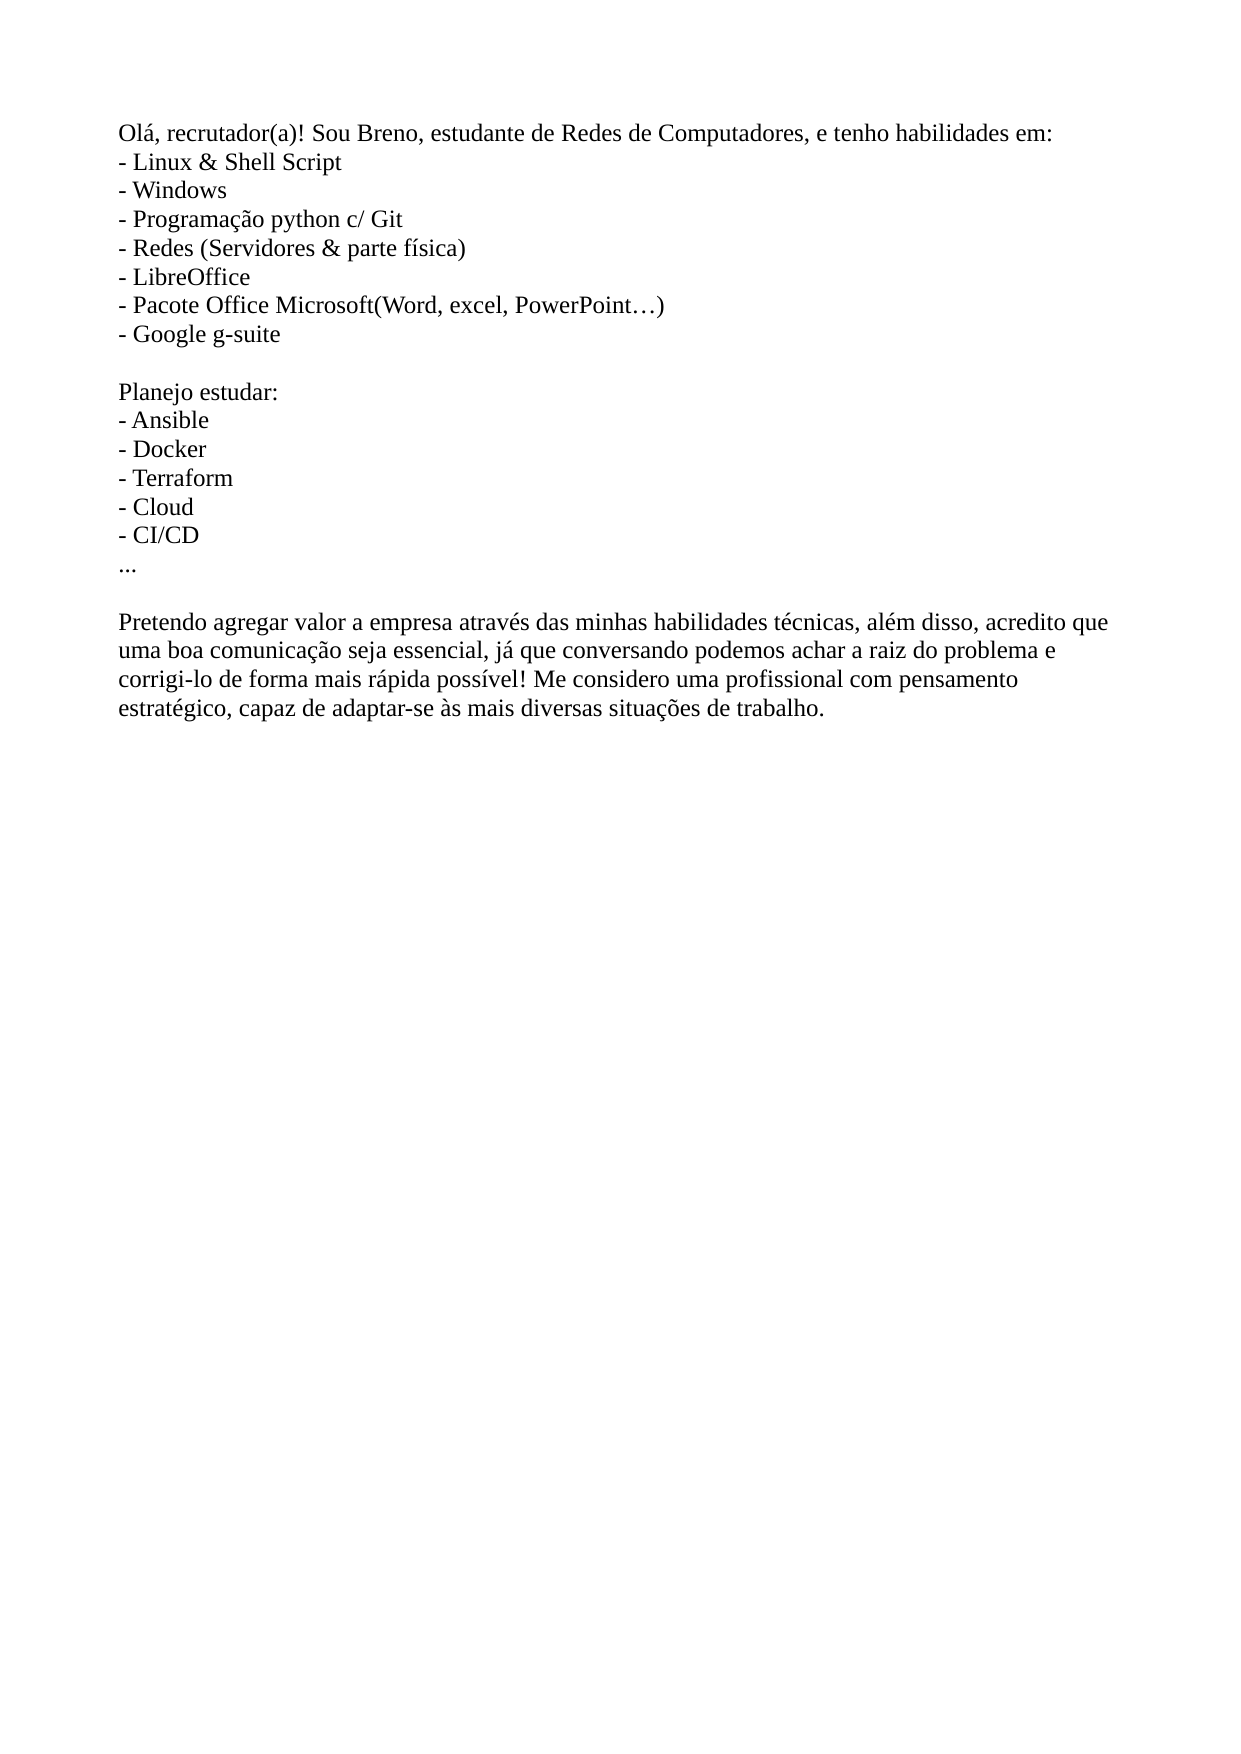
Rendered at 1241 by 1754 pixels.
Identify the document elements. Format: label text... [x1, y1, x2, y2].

text Pretendo agregar valor a empresa através das minhas habilidades técnicas, além disso, acredito que uma boa comunicação seja essencial, já que conversando podemos achar a raiz do problema e corrigi-lo de forma mais rápida possível! Me considero uma profissional com pensamento estratégico, capaz de adaptar-se às mais diversas situações de trabalho. [118, 607, 1122, 722]
text Planejo estudar: [118, 377, 1122, 406]
text - Windows [118, 176, 1122, 204]
text - Programação python c/ Git [118, 204, 1122, 233]
text - Pacote Office Microsoft(Word, excel, PowerPoint…) [118, 291, 1122, 319]
text ... [118, 549, 1122, 578]
text - CI/CD [118, 521, 1122, 549]
text - Google g-suite [118, 319, 1122, 348]
text Olá, recrutador(a)! Sou Breno, estudante de Redes de Computadores, e tenho habilidades em: [118, 118, 1122, 147]
text - Terraform [118, 463, 1122, 492]
text - Docker [118, 434, 1122, 463]
text - LibreOffice [118, 262, 1122, 291]
text - Linux & Shell Script [118, 147, 1122, 176]
text - Redes (Servidores & parte física) [118, 233, 1122, 262]
text - Cloud [118, 492, 1122, 521]
text - Ansible [118, 406, 1122, 434]
